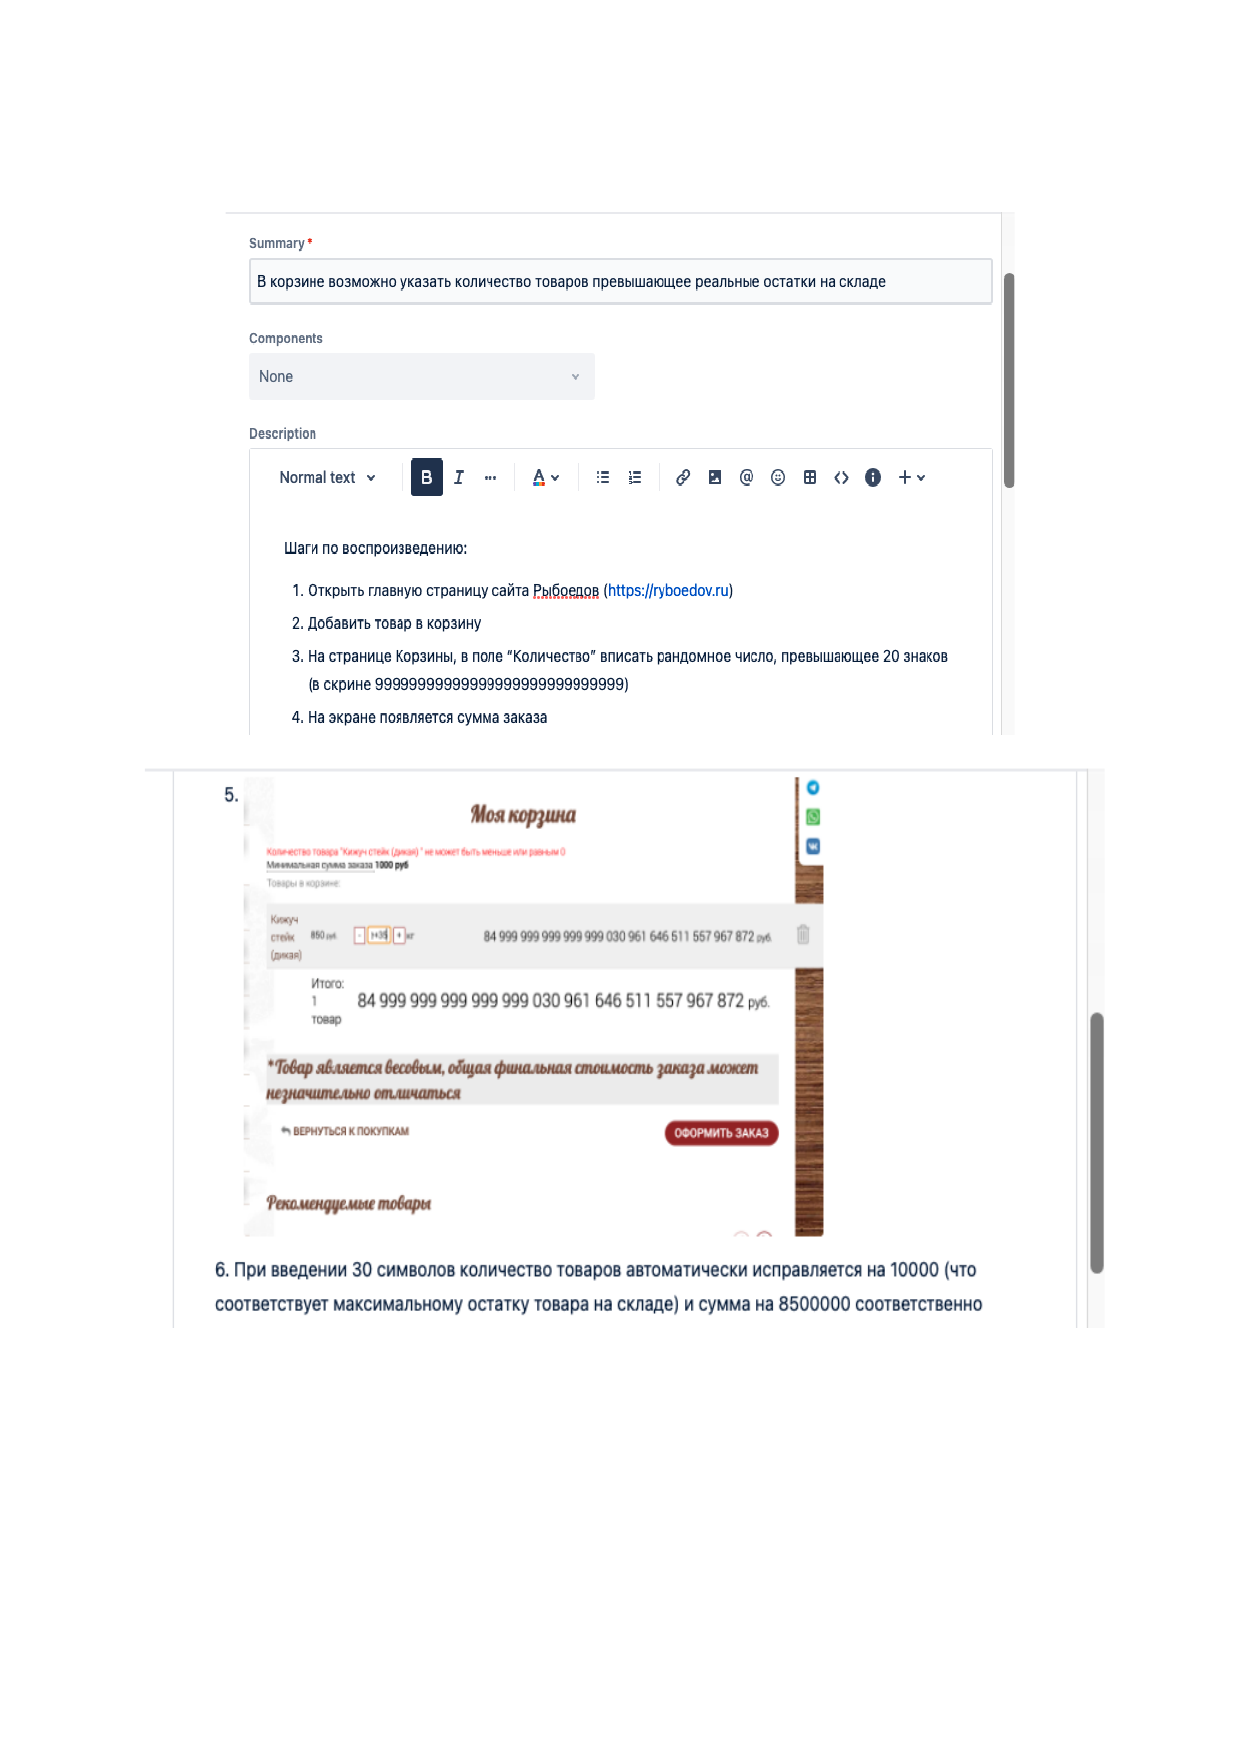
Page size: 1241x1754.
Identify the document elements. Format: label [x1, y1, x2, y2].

picture [225, 210, 1015, 735]
picture [144, 767, 1105, 1328]
